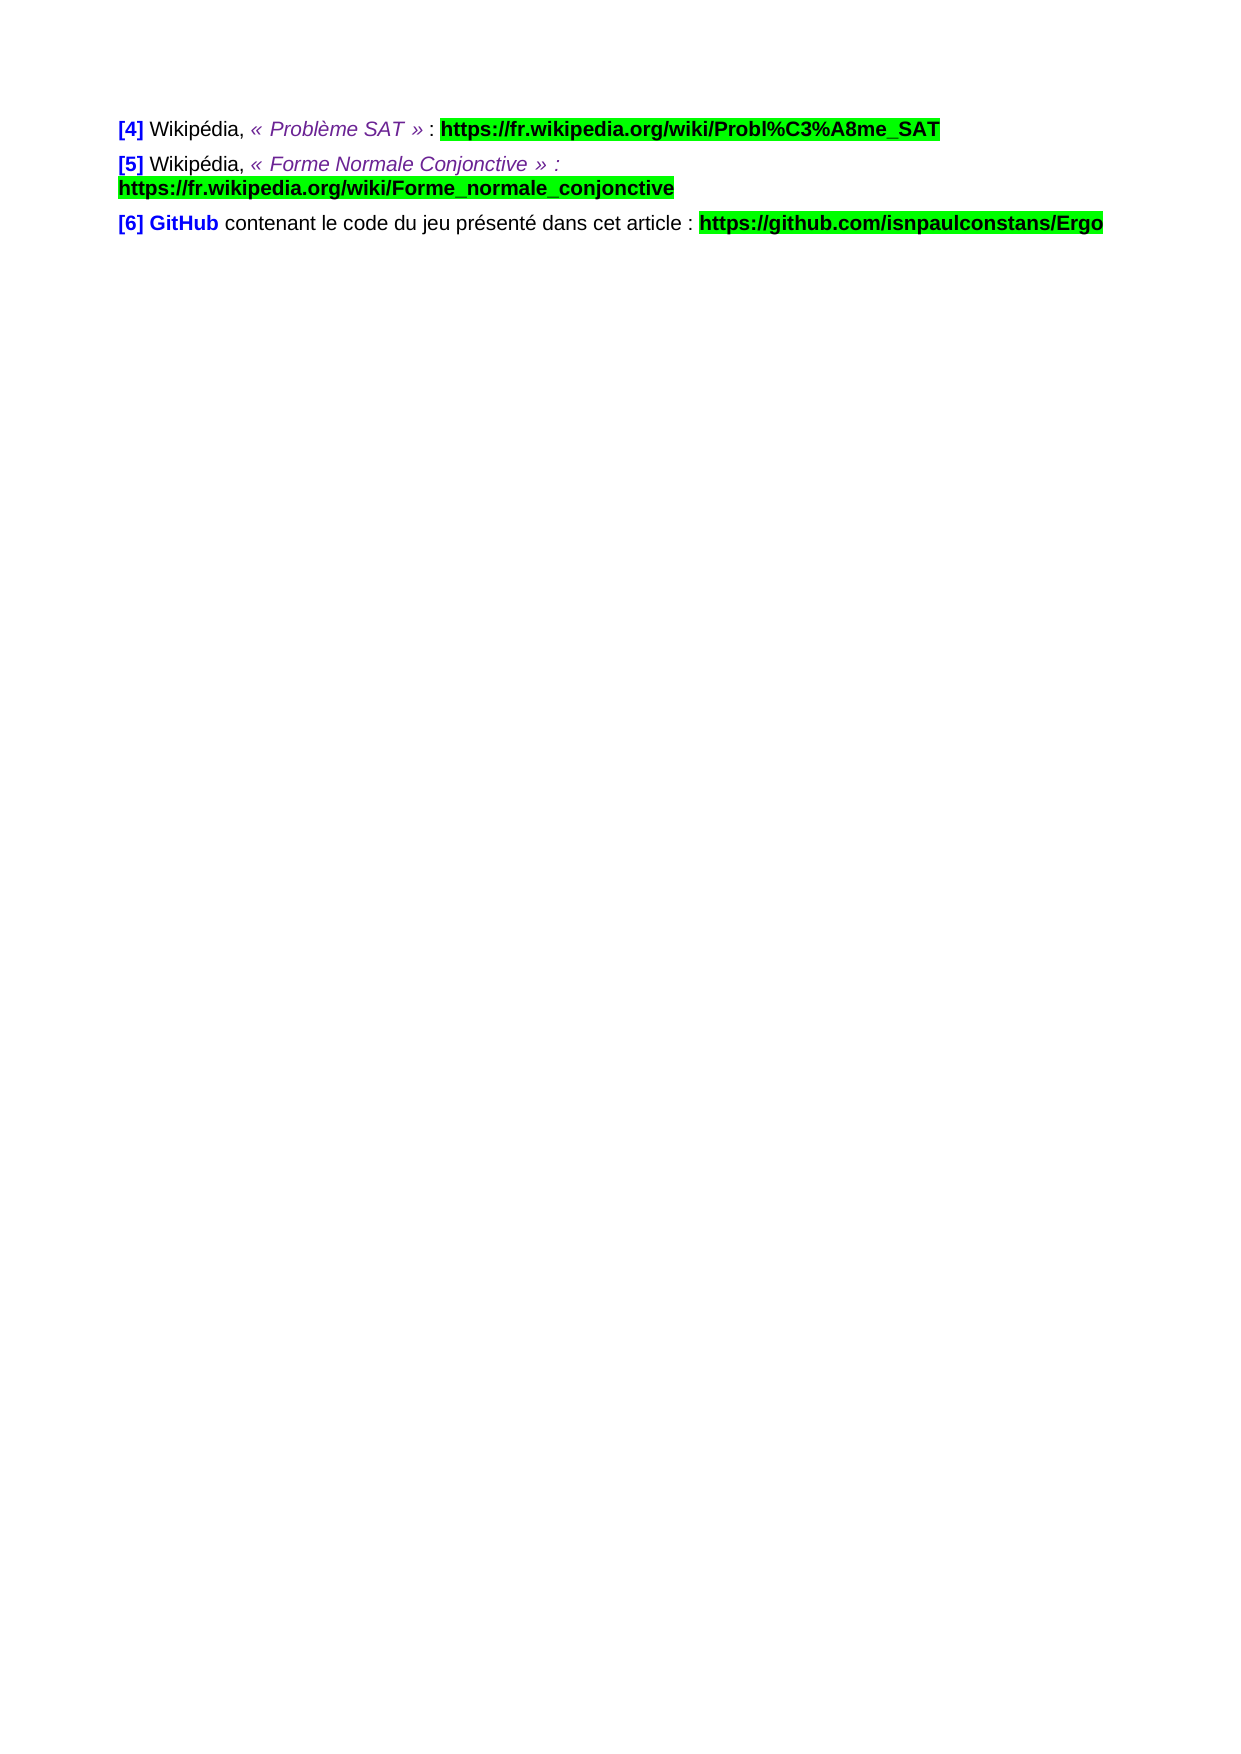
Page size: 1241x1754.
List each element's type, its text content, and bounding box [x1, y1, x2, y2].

text [4] Wikipédia, « Problème SAT » : https://fr.wikipedia.org/wiki/Probl%C3%A8me_SAT [940, 118, 1122, 141]
text [5] Wikipédia, « Forme Normale Conjonctive » : https://fr.wikipedia.org/wiki/Forme_normale_conjonctive [118, 153, 1122, 199]
text [4] Wikipédia, « Problème SAT » : https://fr.wikipedia.org/wiki/Probl%C3%A8me_SAT [118, 118, 440, 141]
text [6] GitHub contenant le code du jeu présenté dans cet article : https://github.com/isnpaulconstans/Ergo [118, 211, 699, 234]
